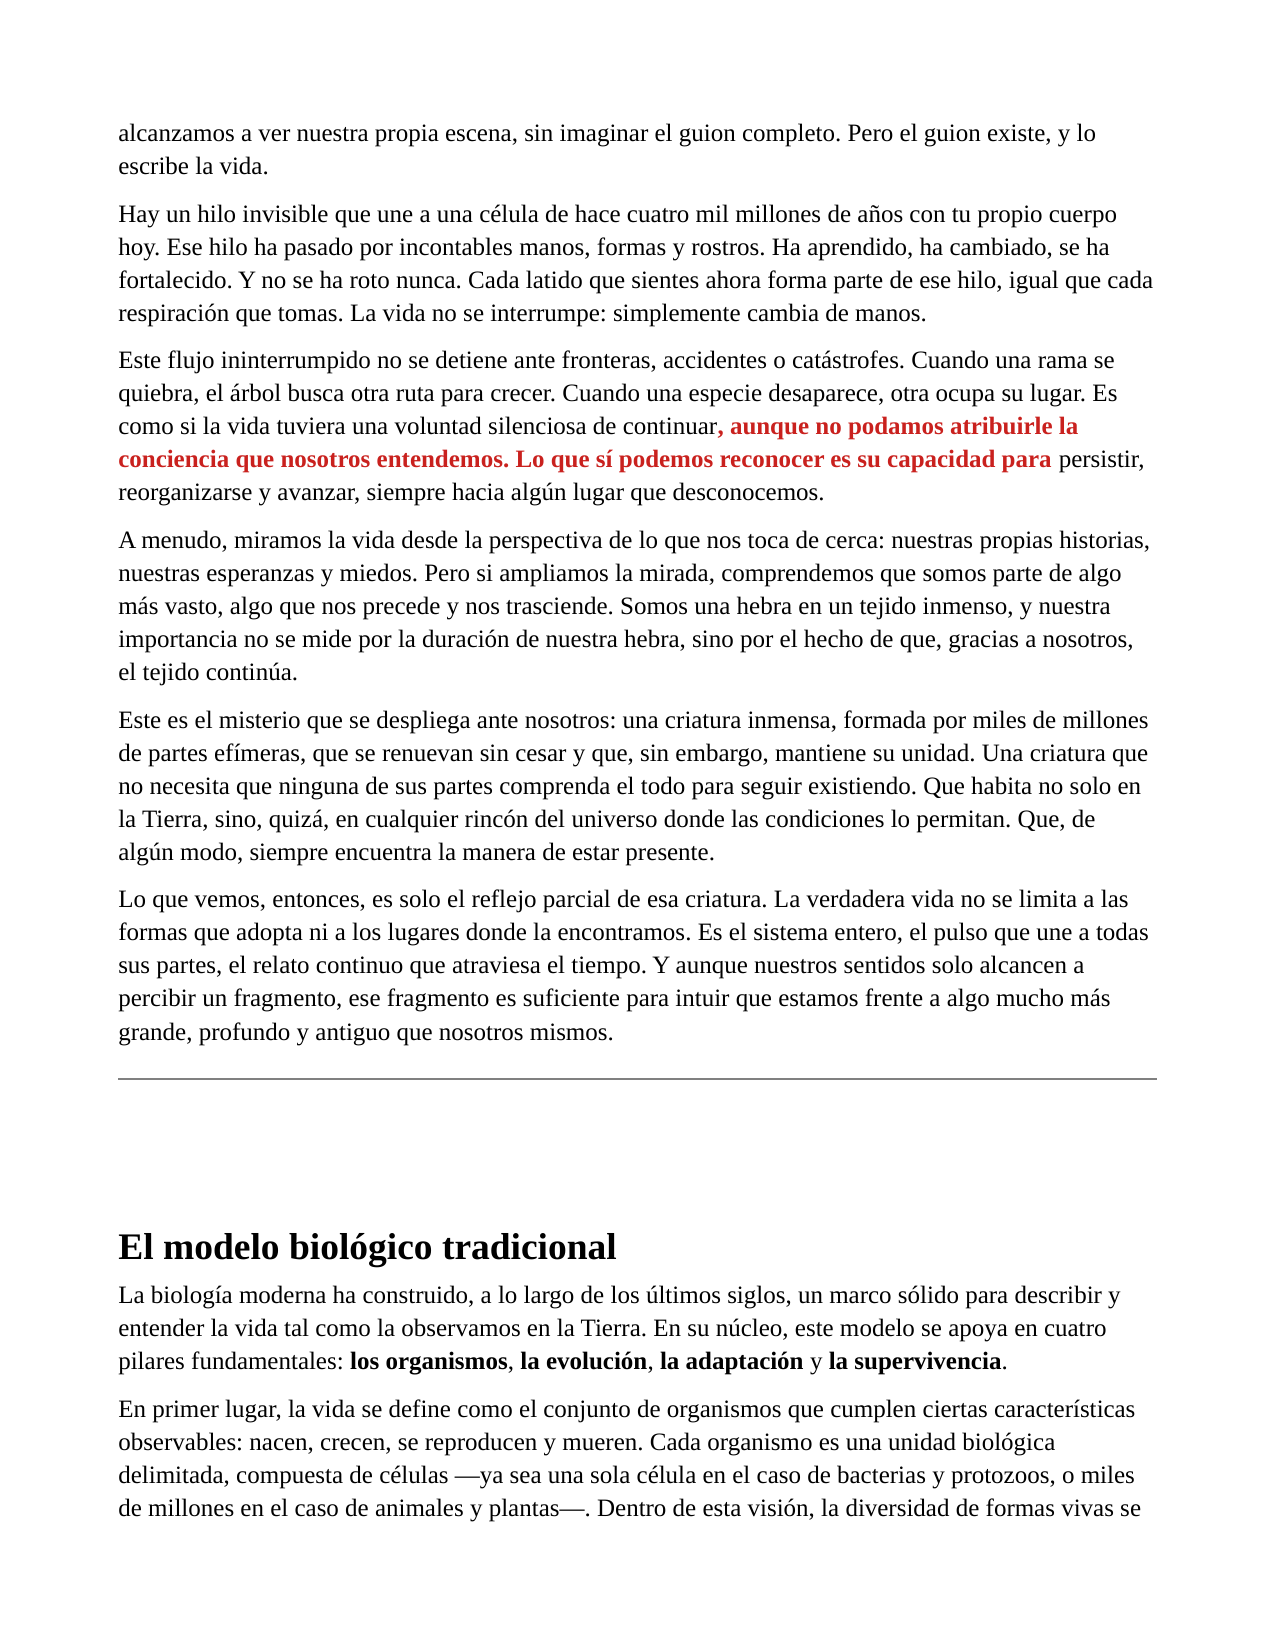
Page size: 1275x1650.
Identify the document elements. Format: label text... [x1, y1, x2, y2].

text alcanzamos a ver nuestra propia escena, sin imaginar el guion completo. Pero el guion existe, y lo escribe la vida. [118, 118, 1157, 180]
text Este es el misterio que se despliega ante nosotros: una criatura inmensa, formada por miles de millones de partes efímeras, que se renuevan sin cesar y que, sin embargo, mantiene su unidad. Una criatura que no necesita que ninguna de sus partes comprenda el todo para seguir existiendo. Que habita no solo en la Tierra, sino, quizá, en cualquier rincón del universo donde las condiciones lo permitan. Que, de algún modo, siempre encuentra la manera de estar presente. [118, 705, 1157, 866]
text A menudo, miramos la vida desde la perspectiva de lo que nos toca de cerca: nuestras propias historias, nuestras esperanzas y miedos. Pero si ampliamos la mirada, comprendemos que somos parte de algo más vasto, algo que nos precede y nos trasciende. Somos una hebra en un tejido inmenso, y nuestra importancia no se mide por la duración de nuestra hebra, sino por el hecho de que, gracias a nosotros, el tejido continúa. [118, 525, 1157, 686]
text Este flujo ininterrumpido no se detiene ante fronteras, accidentes o catástrofes. Cuando una rama se quiebra, el árbol busca otra ruta para crecer. Cuando una especie desaparece, otra ocupa su lugar. Es como si la vida tuviera una voluntad silenciosa de continuar, aunque no podamos atribuirle la conciencia que nosotros entendemos. Lo que sí podemos reconocer es su capacidad para persistir, reorganizarse y avanzar, siempre hacia algún lugar que desconocemos. [118, 345, 1157, 506]
text En primer lugar, la vida se define como el conjunto de organismos que cumplen ciertas características observables: nacen, crecen, se reproducen y mueren. Cada organismo es una unidad biológica delimitada, compuesta de células —ya sea una sola célula en el caso de bacterias y protozoos, o miles de millones en el caso de animales y plantas—. Dentro de esta visión, la diversidad de formas vivas se [118, 1394, 1157, 1522]
text Hay un hilo invisible que une a una célula de hace cuatro mil millones de años con tu propio cuerpo hoy. Ese hilo ha pasado por incontables manos, formas y rostros. Ha aprendido, ha cambiado, se ha fortalecido. Y no se ha roto nunca. Cada latido que sientes ahora forma parte de ese hilo, igual que cada respiración que tomas. La vida no se interrumpe: simplemente cambia de manos. [118, 199, 1157, 327]
subtitle El modelo biológico tradicional [118, 1224, 1157, 1268]
text La biología moderna ha construido, a lo largo de los últimos siglos, un marco sólido para describir y entender la vida tal como la observamos en la Tierra. En su núcleo, este modelo se apoya en cuatro pilares fundamentales: los organismos, la evolución, la adaptación y la supervivencia. [118, 1280, 1157, 1375]
text Lo que vemos, entonces, es solo el reflejo parcial de esa criatura. La verdadera vida no se limita a las formas que adopta ni a los lugares donde la encontramos. Es el sistema entero, el pulso que une a todas sus partes, el relato continuo que atraviesa el tiempo. Y aunque nuestros sentidos solo alcancen a percibir un fragmento, ese fragmento es suficiente para intuir que estamos frente a algo mucho más grande, profundo y antiguo que nosotros mismos. [118, 884, 1157, 1045]
